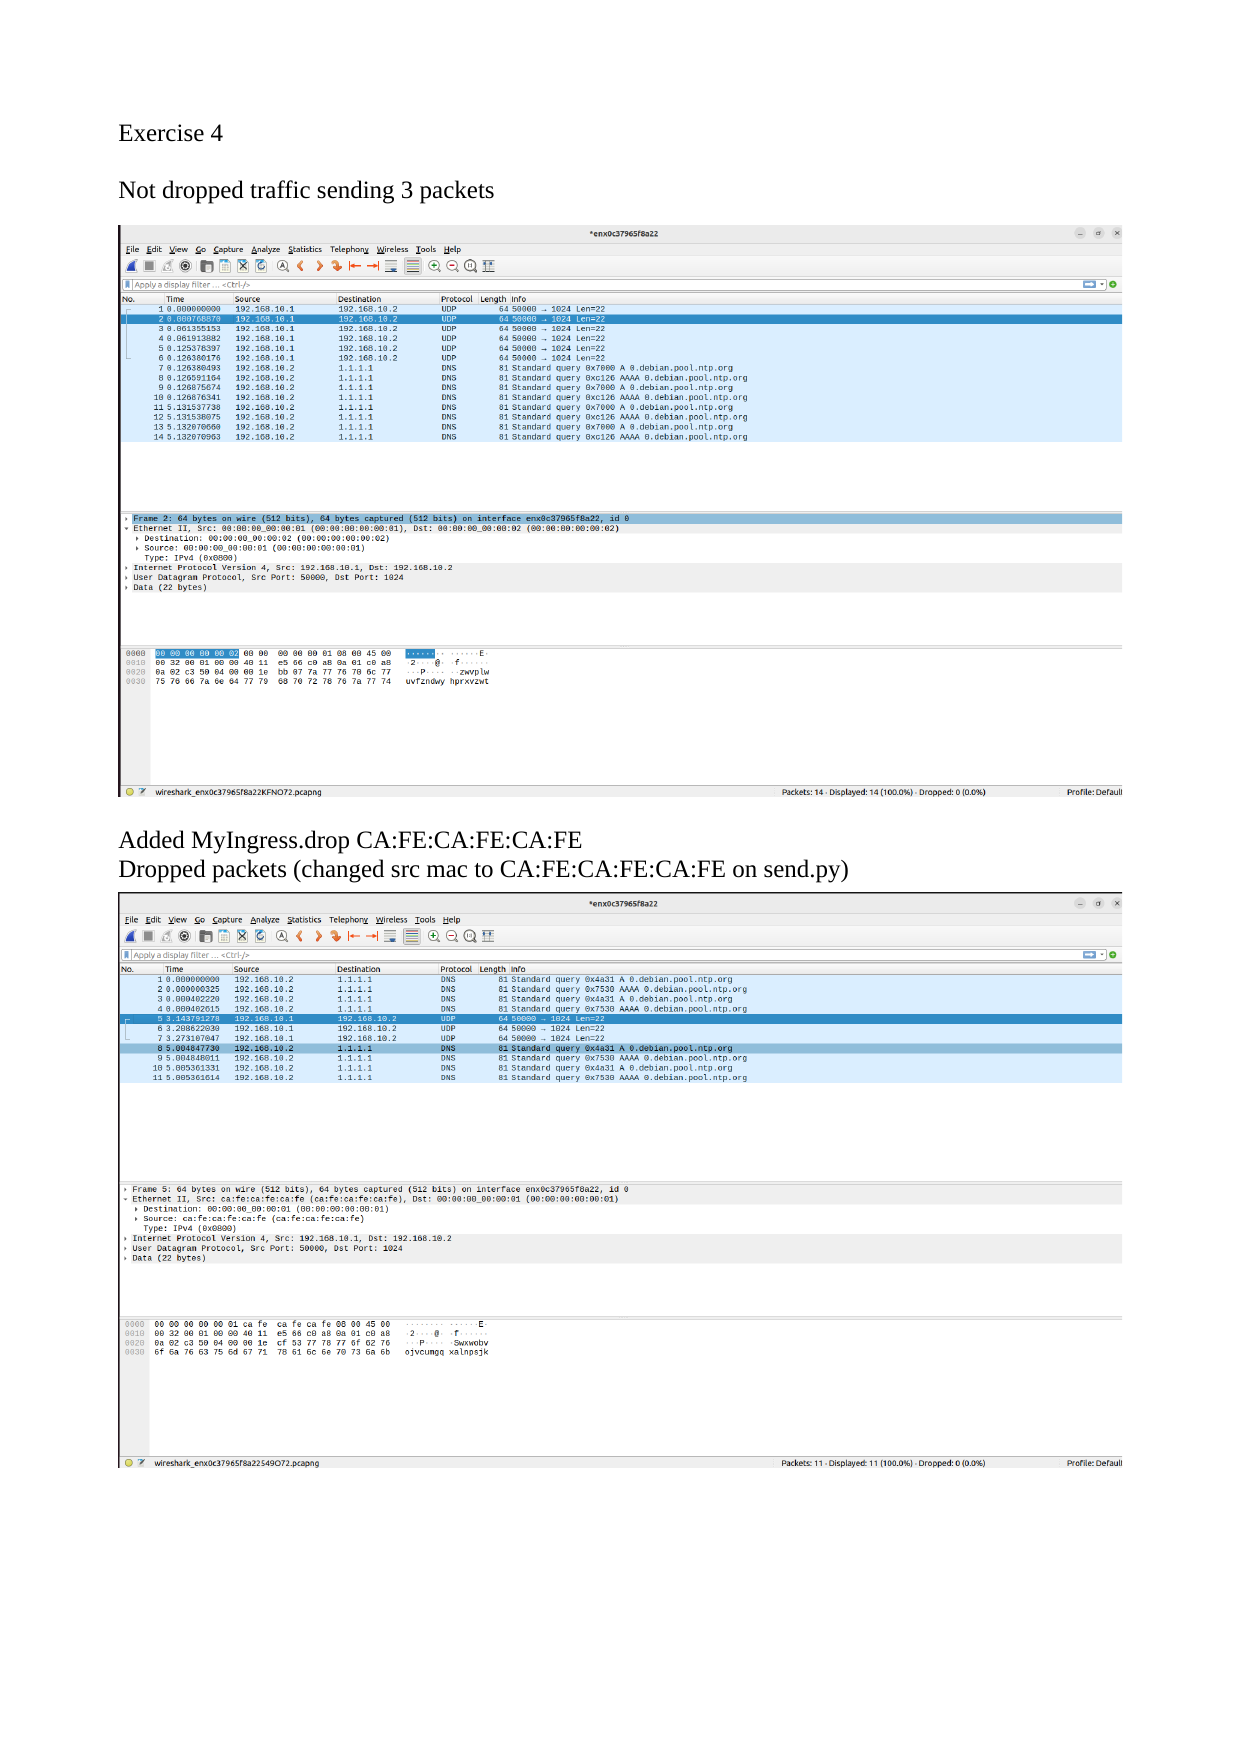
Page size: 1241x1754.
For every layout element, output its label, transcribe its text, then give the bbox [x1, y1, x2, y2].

text Not dropped traffic sending 3 packets [118, 176, 1122, 204]
text Added MyIngress.drop CA:FE:CA:FE:CA:FE [118, 826, 1122, 854]
picture [118, 225, 1123, 797]
text Exercise 4 [118, 118, 1122, 147]
picture [118, 892, 1123, 1468]
text Dropped packets (changed src mac to CA:FE:CA:FE:CA:FE on send.py) [118, 854, 1122, 883]
